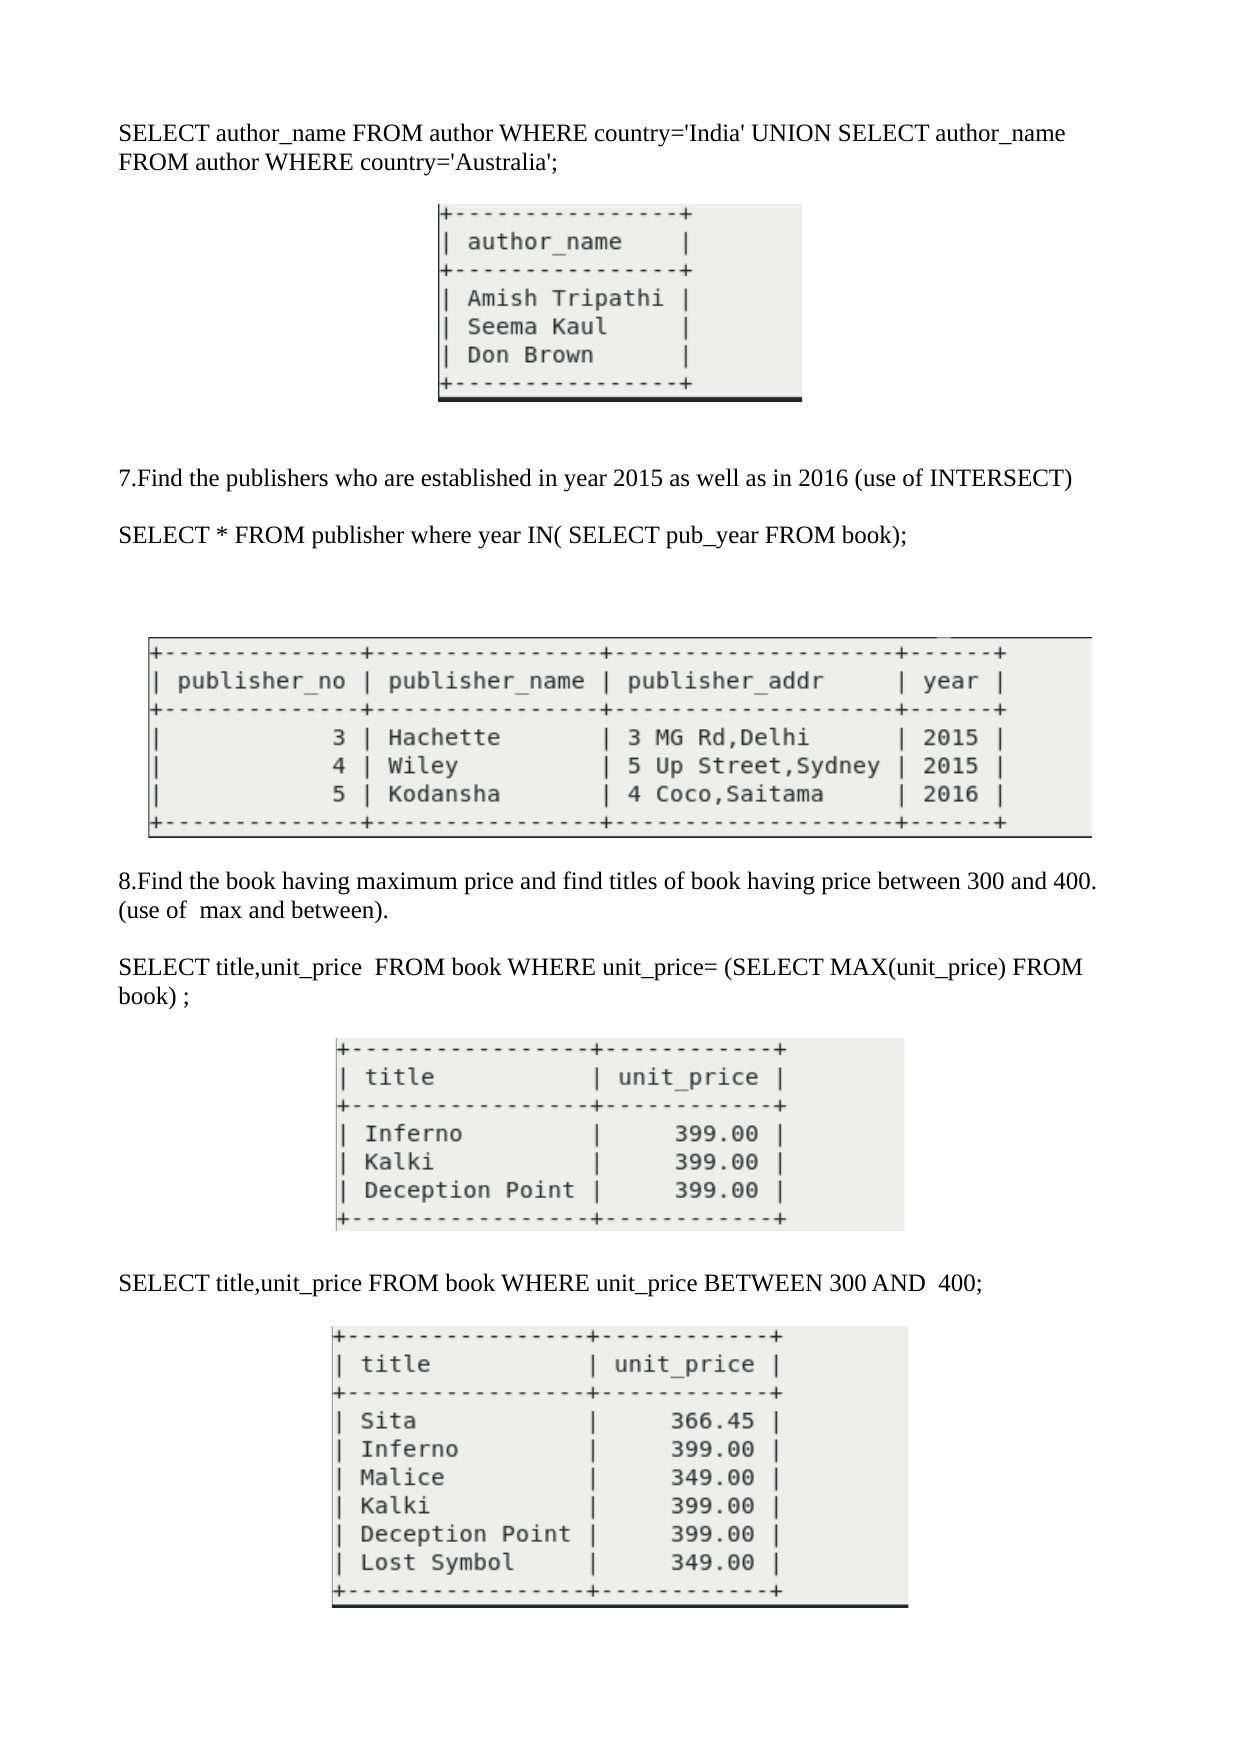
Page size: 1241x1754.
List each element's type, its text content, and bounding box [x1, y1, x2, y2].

picture [438, 204, 803, 402]
text 7.Find the publishers who are established in year 2015 as well as in 2016 (use of INTERSECT) [118, 463, 1122, 492]
text SELECT * FROM publisher where year IN( SELECT pub_year FROM book); [118, 521, 1122, 549]
picture [335, 1038, 905, 1231]
text 8.Find the book having maximum price and find titles of book having price between 300 and 400. (use of max and between). [118, 866, 1122, 923]
text SELECT title,unit_price FROM book WHERE unit_price BETWEEN 300 AND 400; [118, 1268, 1122, 1297]
picture [331, 1326, 909, 1608]
picture [148, 637, 1092, 838]
text SELECT author_name FROM author WHERE country='India' UNION SELECT author_name FROM author WHERE country='Australia'; [118, 118, 1122, 176]
text SELECT title,unit_price FROM book WHERE unit_price= (SELECT MAX(unit_price) FROM book) ; [118, 952, 1122, 1010]
